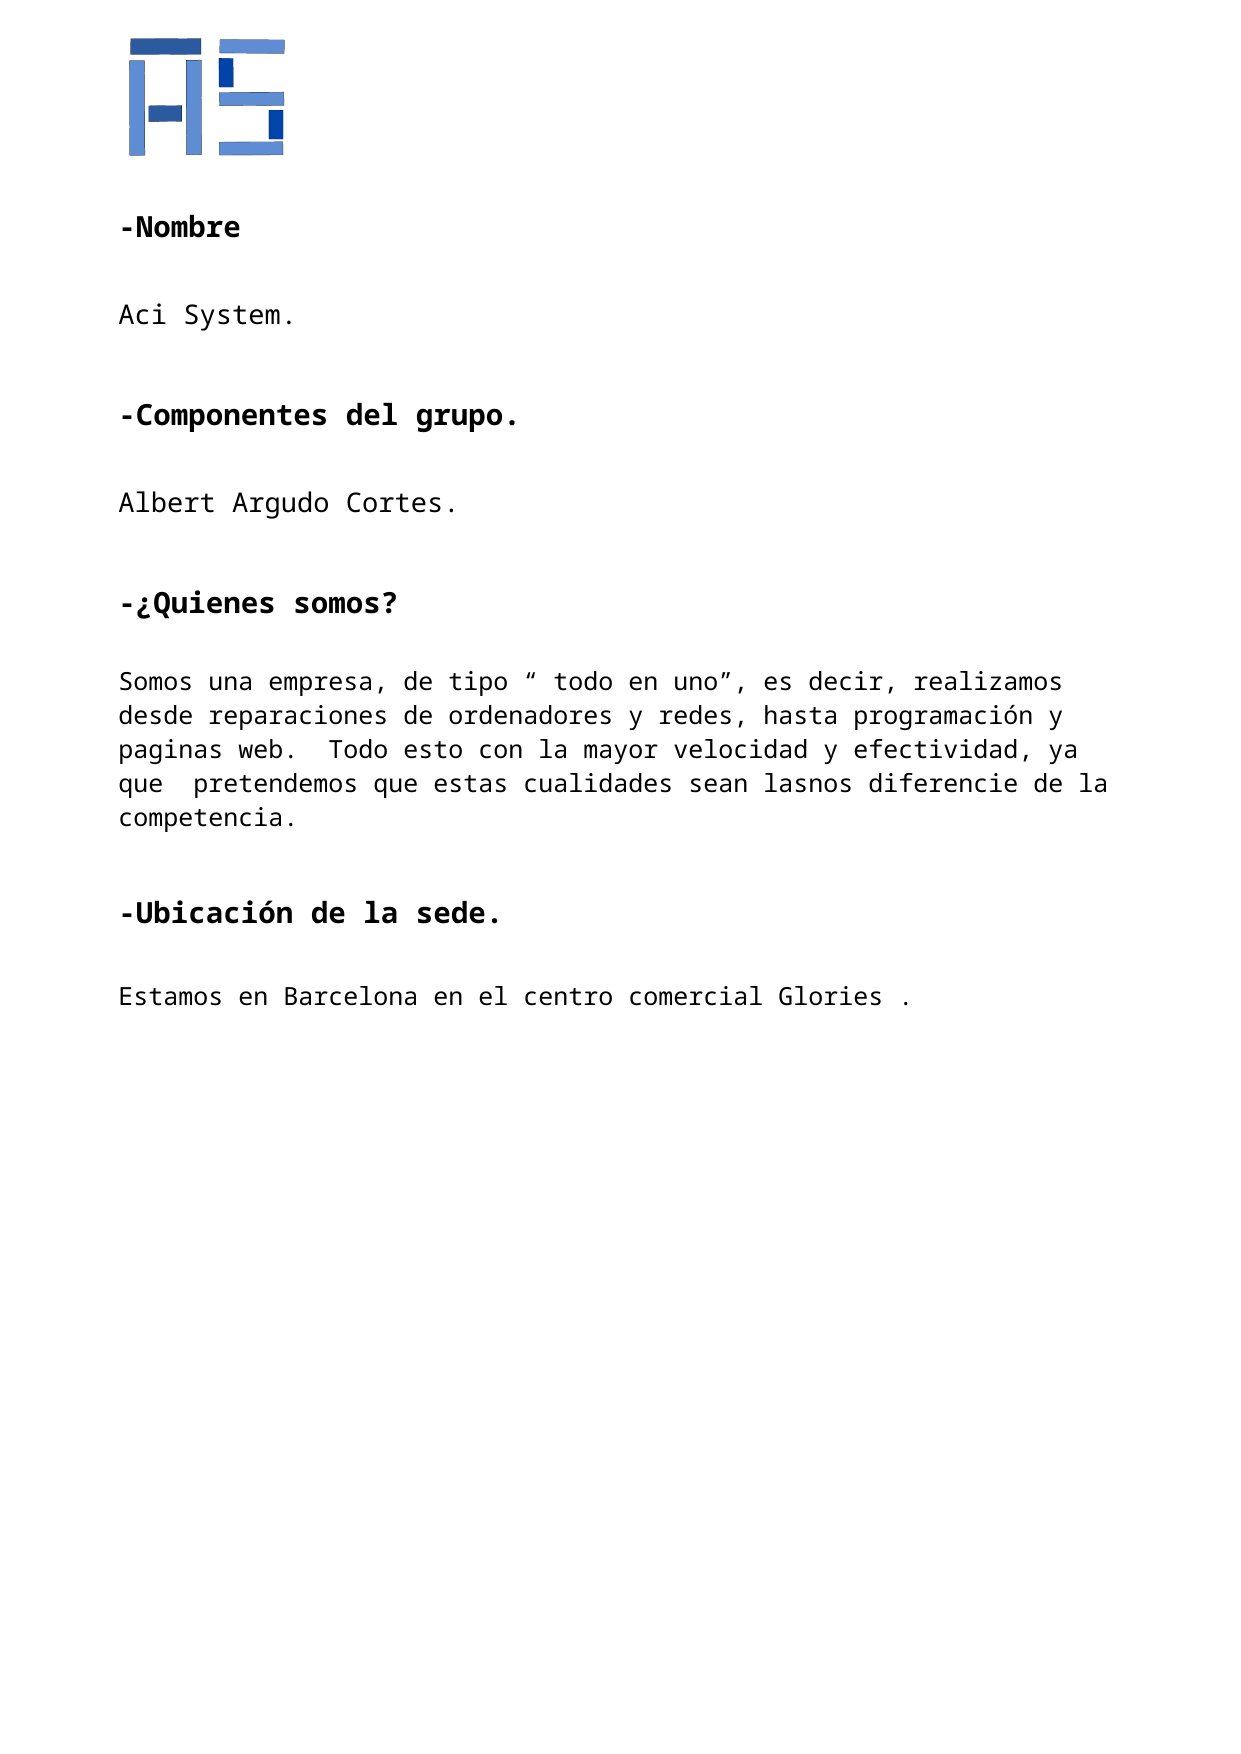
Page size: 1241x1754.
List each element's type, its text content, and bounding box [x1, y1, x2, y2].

list Somos una empresa, de tipo “ todo en uno”, es decir, realizamos desde reparaciones de ordenadores y redes, hasta programación y paginas web. Todo esto con la mayor velocidad y efectividad, ya que pretendemos que estas cualidades sean lasnos diferencie de la competencia. [118, 663, 1122, 833]
text -Nombre [118, 207, 1122, 246]
text Aci System. [118, 296, 1122, 333]
text -¿Quienes somos? [118, 582, 1122, 622]
text -Ubicación de la sede. [118, 893, 1122, 932]
text Albert Argudo Cortes. [118, 483, 1122, 520]
list Estamos en Barcelona en el centro comercial Glories . [118, 979, 1122, 1013]
text -Componentes del grupo. [118, 394, 1122, 434]
